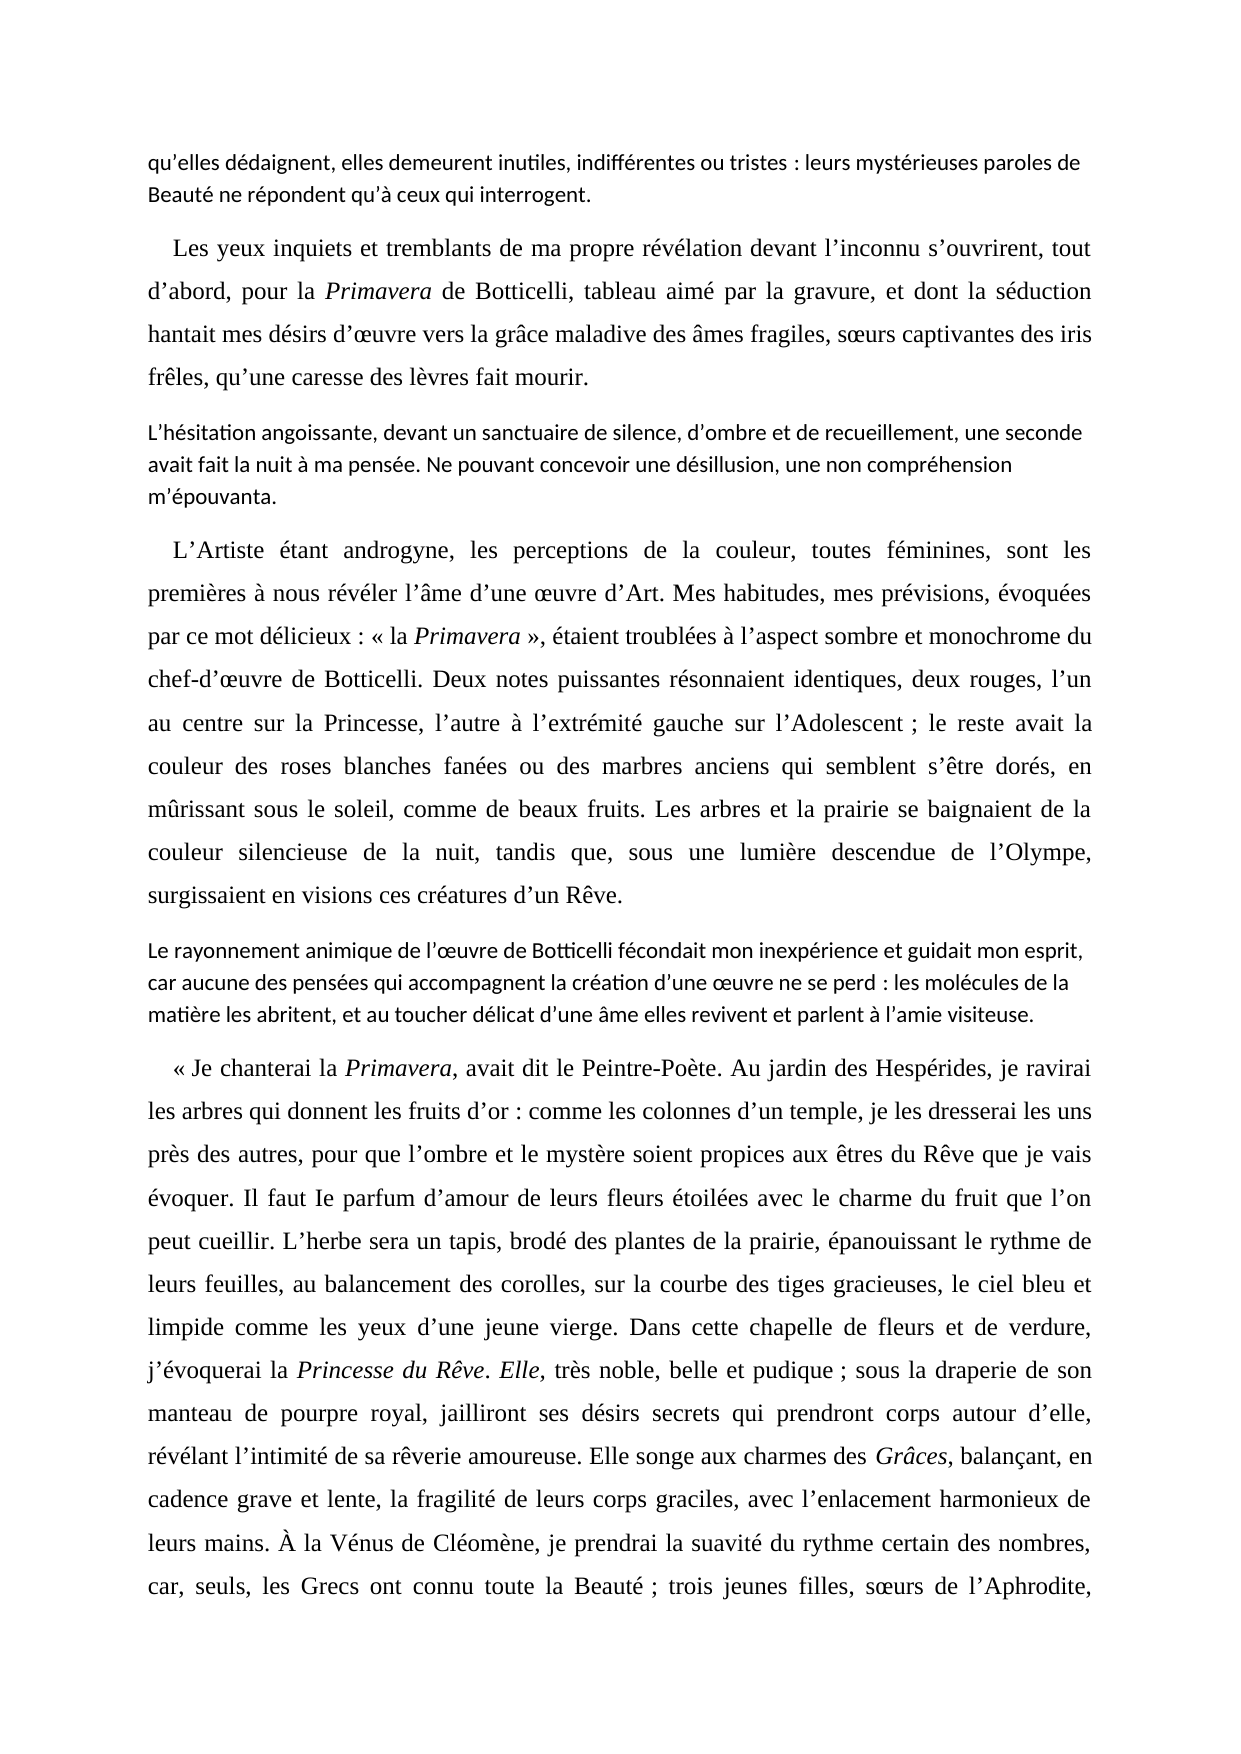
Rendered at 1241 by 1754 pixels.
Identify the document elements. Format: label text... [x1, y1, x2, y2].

text Le rayonnement animique de l’œuvre de Botticelli fécondait mon inexpérience et guidait mon esprit, car aucune des pensées qui accompagnent la création d’une œuvre ne se perd : les molécules de la matière les abritent, et au toucher délicat d’une âme elles revivent et parlent à l’amie visiteuse. [148, 936, 1093, 1028]
text L’Artiste étant androgyne, les perceptions de la couleur, toutes féminines, sont les premières à nous révéler l’âme d’une œuvre d’Art. Mes habitudes, mes prévisions, évoquées par ce mot délicieux : « la Primavera », étaient troublées à l’aspect sombre et monochrome du chef-d’œuvre de Botticelli. Deux notes puissantes résonnaient identiques, deux rouges, l’un au centre sur la Princesse, l’autre à l’extrémité gauche sur l’Adolescent ; le reste avait la couleur des roses blanches fanées ou des marbres anciens qui semblent s’être dorés, en mûrissant sous le soleil, comme de beaux fruits. Les arbres et la prairie se baignaient de la couleur silencieuse de la nuit, tandis que, sous une lumière descendue de l’Olympe, surgissaient en visions ces créatures d’un Rêve. [148, 535, 1093, 909]
text « Je chanterai la Primavera, avait dit le Peintre-Poète. Au jardin des Hespérides, je ravirai les arbres qui donnent les fruits d’or : comme les colonnes d’un temple, je les dresserai les uns près des autres, pour que l’ombre et le mystère soient propices aux êtres du Rêve que je vais évoquer. Il faut Ie parfum d’amour de leurs fleurs étoilées avec le charme du fruit que l’on peut cueillir. L’herbe sera un tapis, brodé des plantes de la prairie, épanouissant le rythme de leurs feuilles, au balancement des corolles, sur la courbe des tiges gracieuses, le ciel bleu et limpide comme les yeux d’une jeune vierge. Dans cette chapelle de fleurs et de verdure, j’évoquerai la Princesse du Rêve. Elle, très noble, belle et pudique ; sous la draperie de son manteau de pourpre royal, jailliront ses désirs secrets qui prendront corps autour d’elle, révélant l’intimité de sa rêverie amoureuse. Elle songe aux charmes des Grâces, balançant, en cadence grave et lente, la fragilité de leurs corps graciles, avec l’enlacement harmonieux de leurs mains. À la Vénus de Cléomène, je prendrai la suavité du rythme certain des nombres, car, seuls, les Grecs ont connu toute la Beauté ; trois jeunes filles, sœurs de l’Aphrodite, [148, 1053, 1093, 1599]
text qu’elles dédaignent, elles demeurent inutiles, indifférentes ou tristes : leurs mystérieuses paroles de Beauté ne répondent qu’à ceux qui interrogent. [148, 148, 1093, 208]
text Les yeux inquiets et tremblants de ma propre révélation devant l’inconnu s’ouvrirent, tout d’abord, pour la Primavera de Botticelli, tableau aimé par la gravure, et dont la séduction hantait mes désirs d’œuvre vers la grâce maladive des âmes fragiles, sœurs captivantes des iris frêles, qu’une caresse des lèvres fait mourir. [148, 233, 1093, 391]
text L’hésitation angoissante, devant un sanctuaire de silence, d’ombre et de recueillement, une seconde avait fait la nuit à ma pensée. Ne pouvant concevoir une désillusion, une non compréhension m’épouvanta. [148, 418, 1093, 510]
